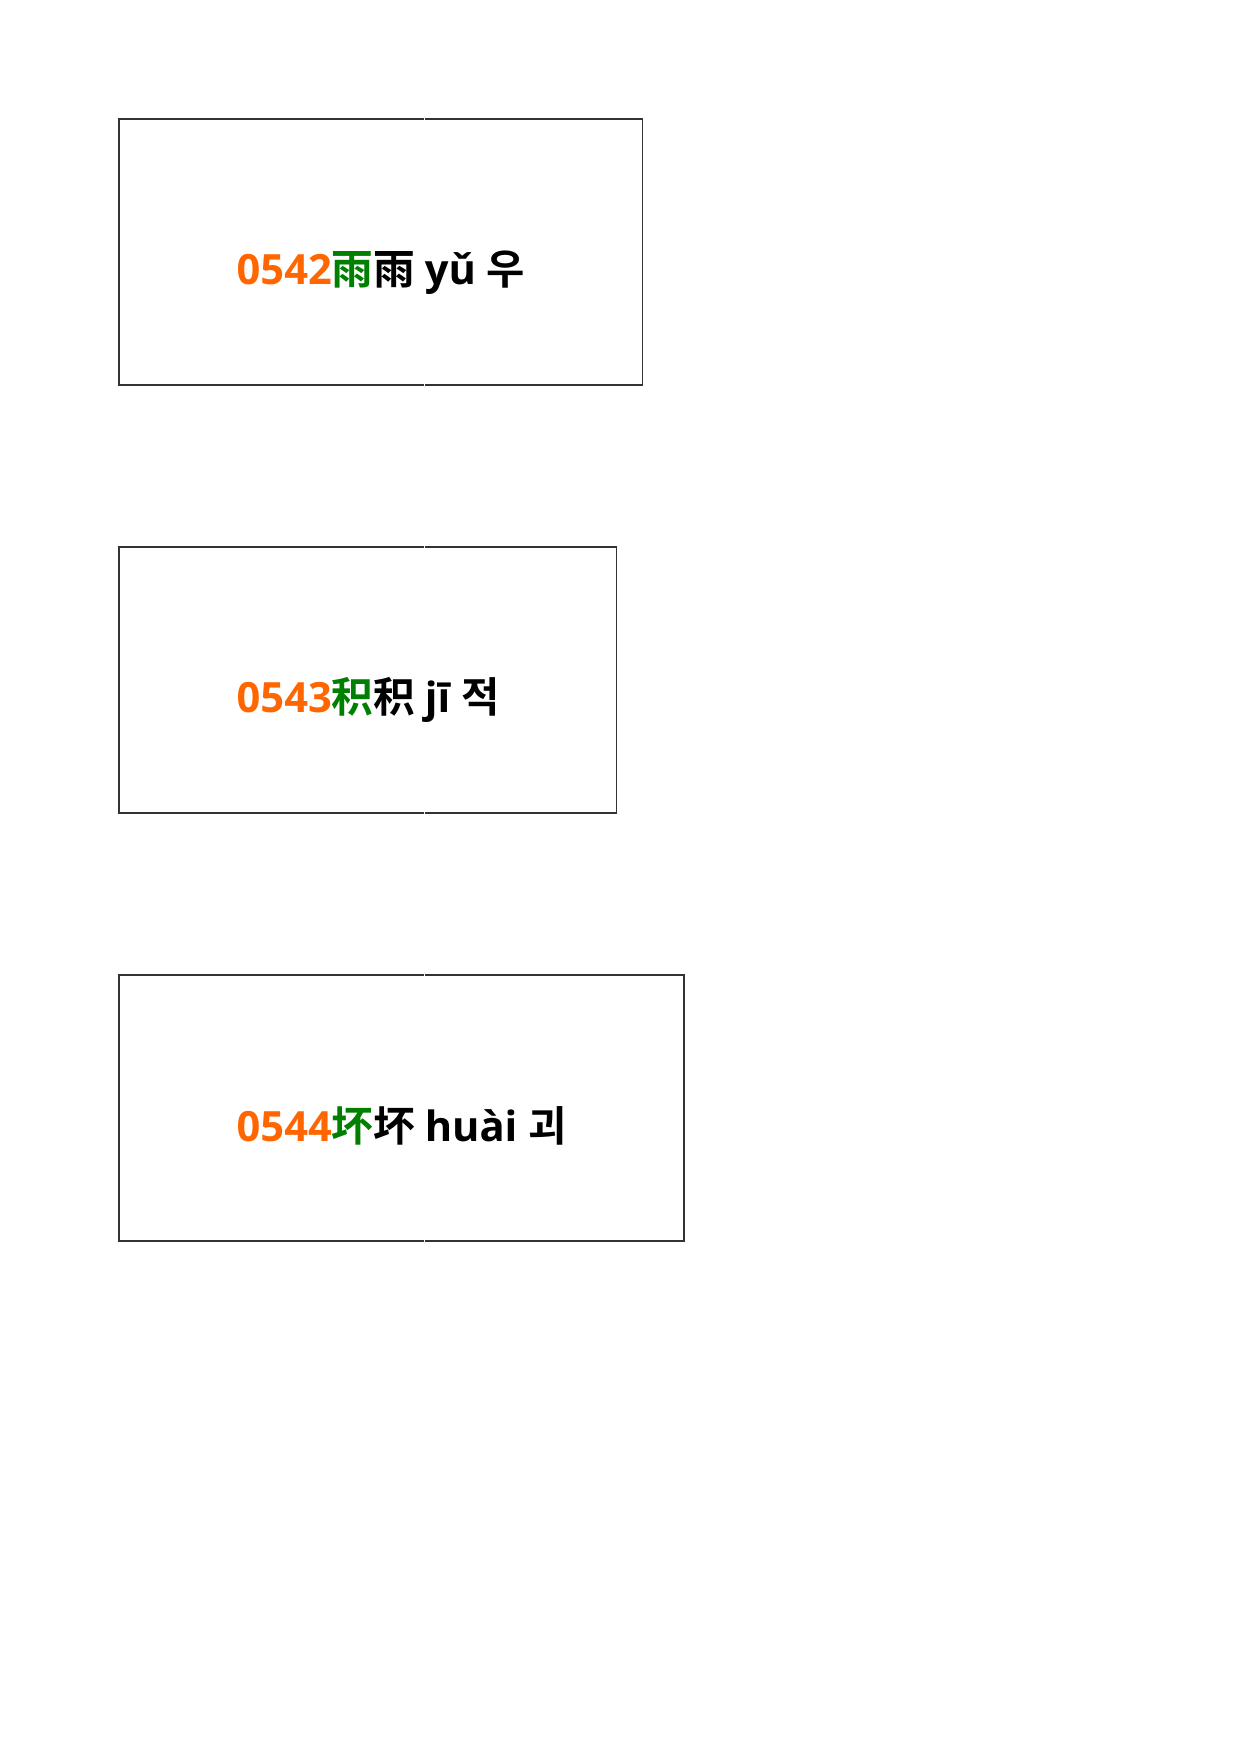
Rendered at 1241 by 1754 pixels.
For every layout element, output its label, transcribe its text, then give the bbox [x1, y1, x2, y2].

text 0543积积 jī 적 [120, 547, 616, 813]
text [643, 118, 1122, 386]
text [617, 546, 1122, 814]
text [685, 974, 1122, 1242]
text 0542雨雨 yǔ 우 [120, 119, 642, 385]
text 0544坏坏 huài 괴 [120, 975, 683, 1241]
